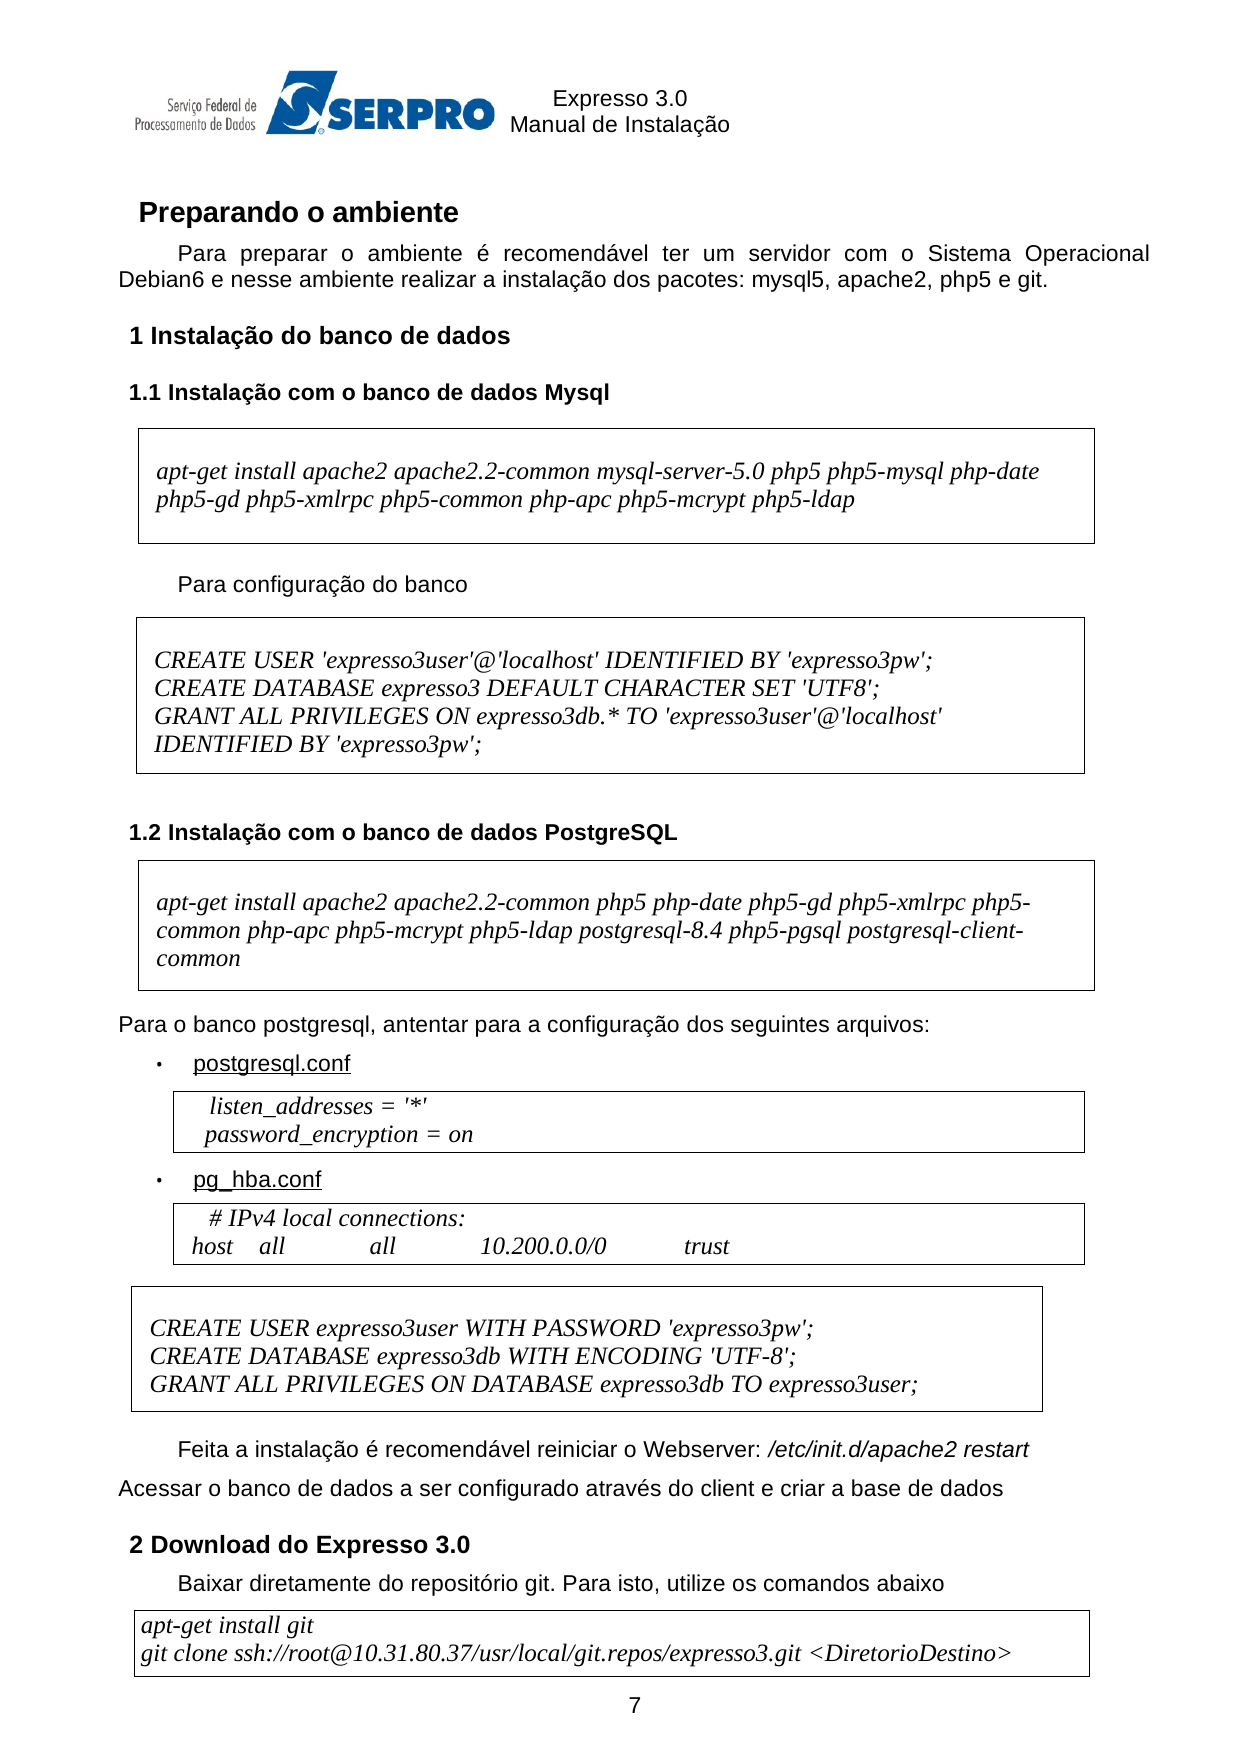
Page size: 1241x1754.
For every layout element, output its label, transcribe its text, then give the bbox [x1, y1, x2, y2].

subtitle Download do Expresso 3.0 [122, 1531, 1152, 1559]
text Baixar diretamente do repositório git. Para isto, utilize os comandos abaixo [118, 1571, 1152, 1597]
list postgresql.conf [156, 1050, 1152, 1077]
text Feita a instalação é recomendável reiniciar o Webserver: /etc/init.d/apache2 restart [118, 1437, 1152, 1463]
text Para configuração do banco [118, 571, 1152, 597]
list pg_hba.conf [156, 1166, 1152, 1193]
text Para preparar o ambiente é recomendável ter um servidor com o Sistema Operacional Debian6 e nesse ambiente realizar a instalação dos pacotes: mysql5, apache2, php5 e git. [118, 240, 1152, 292]
picture [135, 70, 495, 135]
text Acessar o banco de dados a ser configurado através do client e criar a base de dados [118, 1475, 1152, 1501]
subtitle Instalação com o banco de dados Mysql [122, 379, 1152, 406]
subtitle Instalação do banco de dados [122, 322, 1152, 350]
text Para o banco postgresql, antentar para a configuração dos seguintes arquivos: [118, 1012, 1152, 1038]
subtitle Instalação com o banco de dados PostgreSQL [122, 820, 1152, 846]
subtitle Preparando o ambiente [122, 196, 1152, 229]
